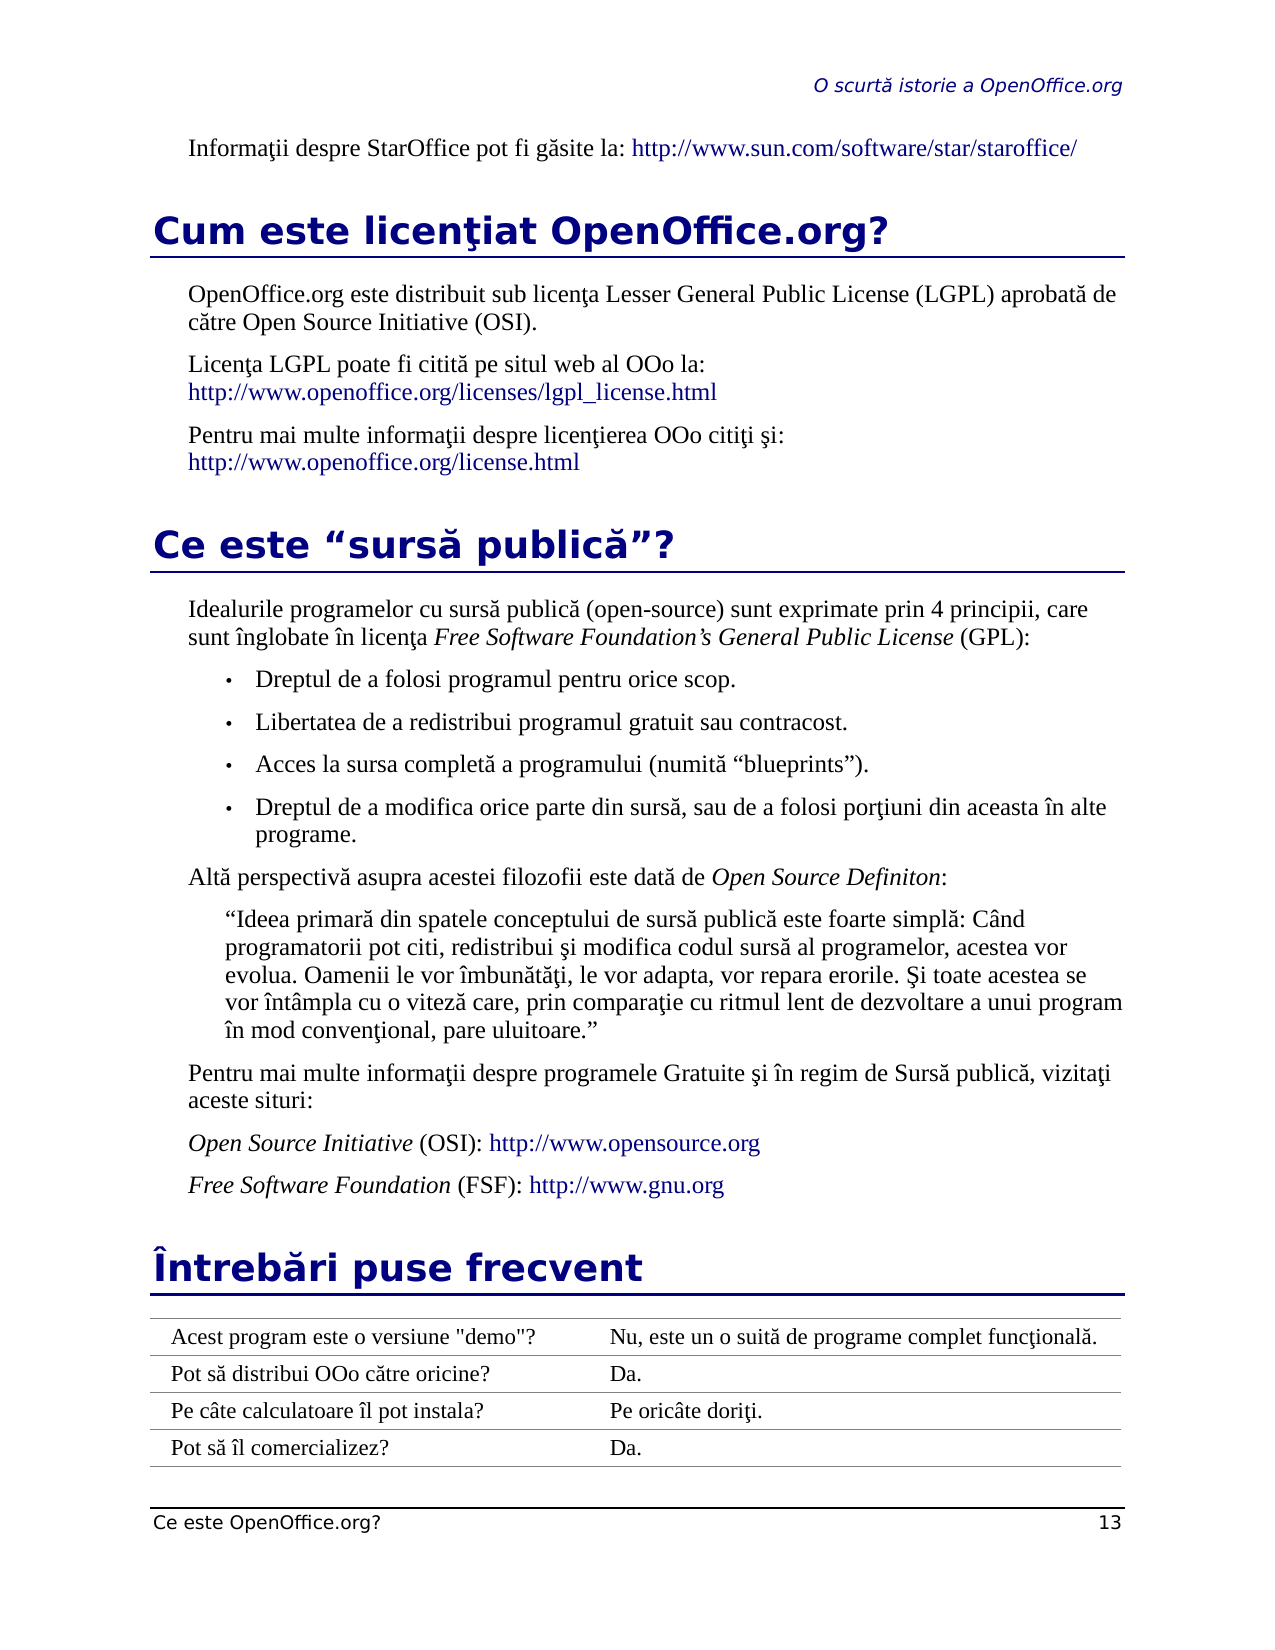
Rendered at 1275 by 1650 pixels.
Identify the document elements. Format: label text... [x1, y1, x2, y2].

table_header Nu, este un o suită de programe complet funcţională. [589, 1319, 1121, 1355]
table_cell Pot să distribui OOo către oricine? [150, 1356, 589, 1392]
text Open Source Initiative (OSI): http://www.opensource.org [188, 1129, 1125, 1157]
text Altă perspectivă asupra acestei filozofii este dată de Open Source Definiton: [188, 863, 1125, 891]
list Dreptul de a folosi programul pentru orice scop. [226, 665, 1125, 693]
text Informaţii despre StarOffice pot fi găsite la: http://www.sun.com/software/star/staroffice/ [188, 134, 1125, 162]
table_header Acest program este o versiune "demo"? [150, 1319, 589, 1355]
list Libertatea de a redistribui programul gratuit sau contracost. [226, 708, 1125, 735]
subtitle Cum este licenţiat OpenOffice.org? [150, 207, 1125, 256]
subtitle Întrebări puse frecvent [150, 1244, 1125, 1293]
text Free Software Foundation (FSF): http://www.gnu.org [188, 1171, 1125, 1199]
text Licenţa LGPL poate fi citită pe situl web al OOo la: http://www.openoffice.org/licenses/lgpl_license.html [188, 351, 1125, 406]
table_cell Pe câte calculatoare îl pot instala? [150, 1393, 589, 1429]
table_cell Da. [589, 1356, 1121, 1392]
table_cell Da. [589, 1430, 1121, 1466]
subtitle Ce este “sursă publică”? [150, 521, 1125, 571]
text “Ideea primară din spatele conceptului de sursă publică este foarte simplă: Când programatorii pot citi, redistribui şi modifica codul sursă al programelor, acestea vor evolua. Oamenii le vor îmbunătăţi, le vor adapta, vor repara erorile. Şi toate acestea se vor întâmpla cu o viteză care, prin comparaţie cu ritmul lent de dezvoltare a unui program în mod convenţional, pare uluitoare.” [225, 905, 1125, 1044]
table_cell Pot să îl comercializez? [150, 1430, 589, 1466]
list Dreptul de a modifica orice parte din sursă, sau de a folosi porţiuni din aceasta în alte programe. [226, 793, 1125, 848]
text OpenOffice.org este distribuit sub licenţa Lesser General Public License (LGPL) aprobată de către Open Source Initiative (OSI). [188, 280, 1125, 336]
text Pentru mai multe informaţii despre licenţierea OOo citiţi şi: http://www.openoffice.org/license.html [188, 421, 1125, 476]
text Pentru mai multe informaţii despre programele Gratuite şi în regim de Sursă publică, vizitaţi aceste situri: [188, 1059, 1125, 1114]
text Idealurile programelor cu sursă publică (open-source) sunt exprimate prin 4 principii, care sunt înglobate în licenţa Free Software Foundation’s General Public License (GPL): [188, 595, 1125, 650]
list Acces la sursa completă a programului (numită “blueprints”). [226, 750, 1125, 778]
table_cell Pe oricâte doriţi. [589, 1393, 1121, 1429]
